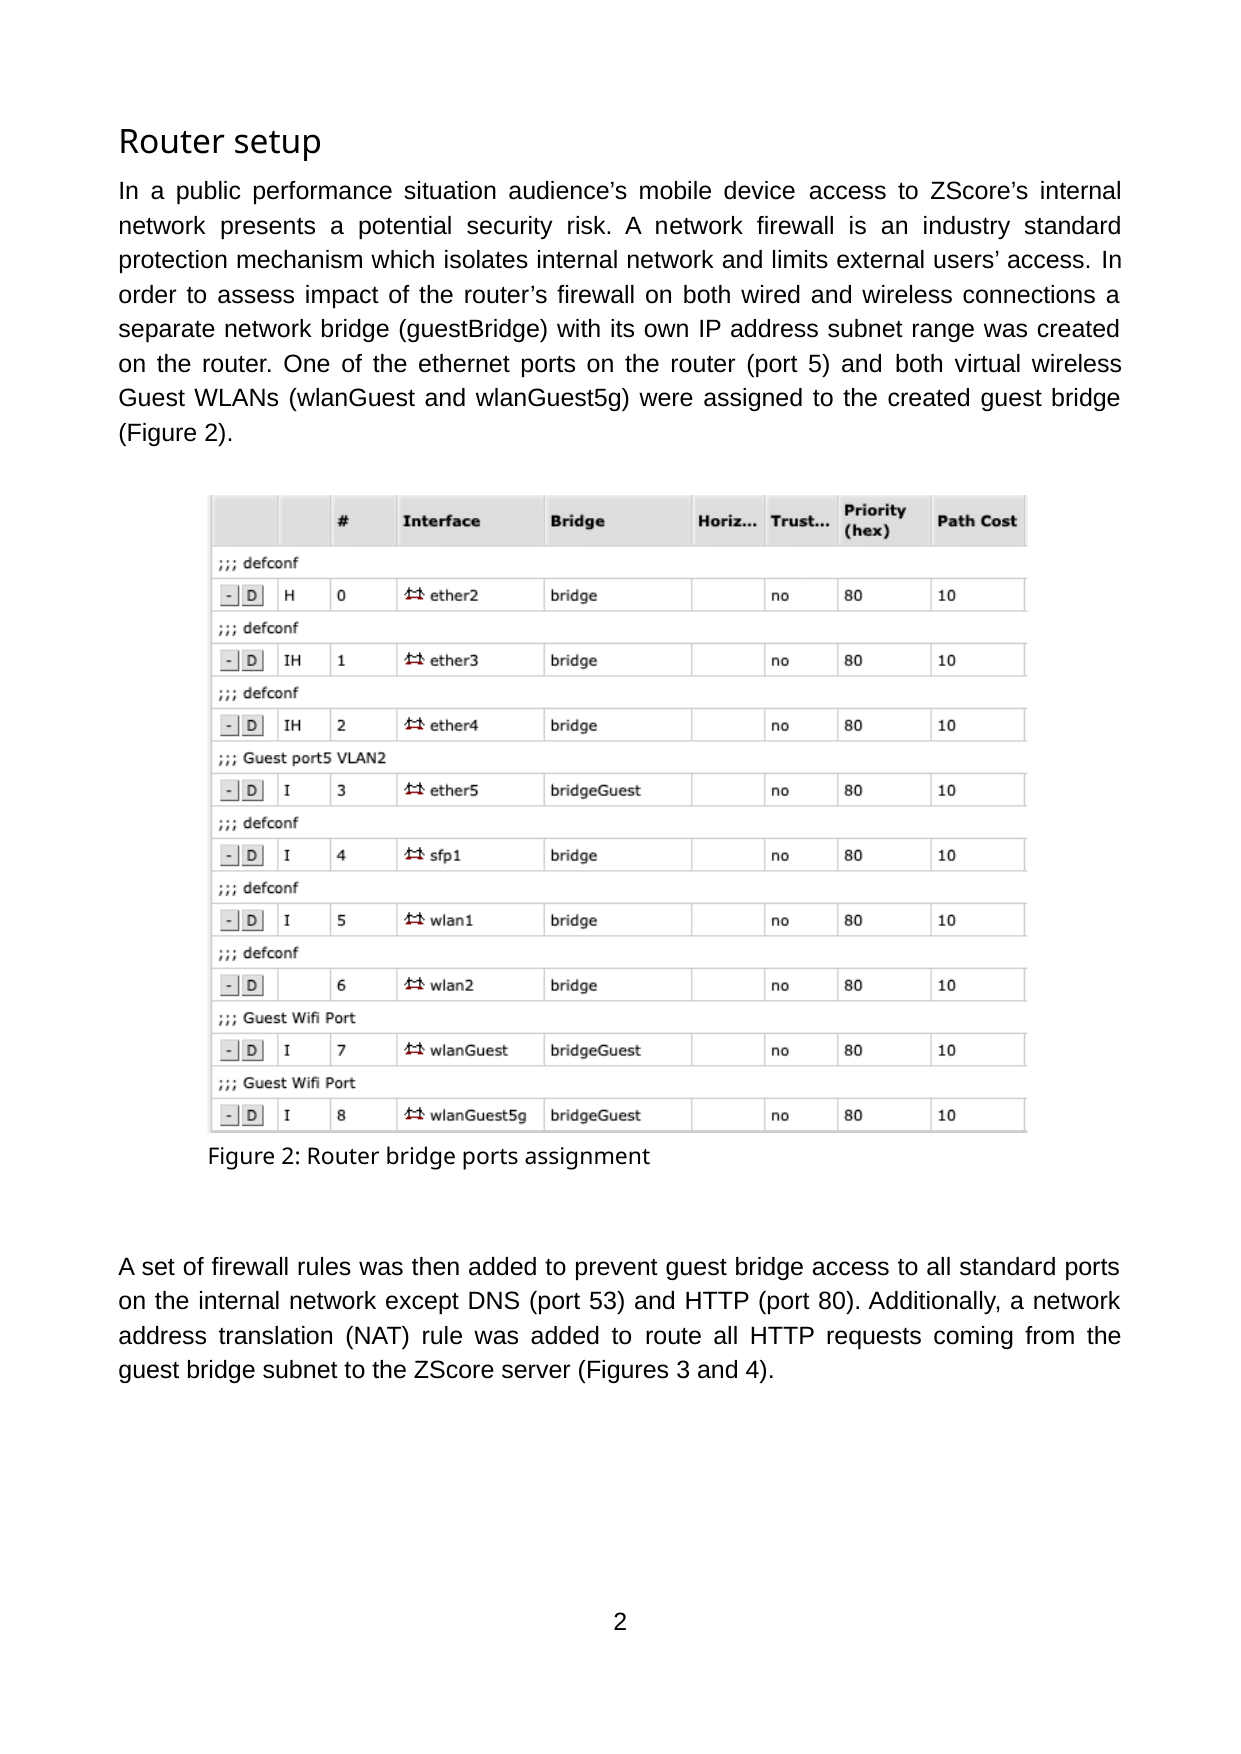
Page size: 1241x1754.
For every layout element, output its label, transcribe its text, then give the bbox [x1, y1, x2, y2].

picture [207, 495, 1028, 1133]
text In a public performance situation audience’s mobile device access to ZScore’s internal network presents a potential security risk. A network firewall is an industry standard protection mechanism which isolates internal network and limits external users’ access. In order to assess impact of the router’s firewall on both wired and wireless connections a separate network bridge (guestBridge) with its own IP address subnet range was created on the router. One of the ethernet ports on the router (port 5) and both virtual wireless Guest WLANs (wlanGuest and wlanGuest5g) were assigned to the created guest bridge (Figure 2). [118, 176, 1122, 446]
subtitle Router setup [118, 118, 1122, 164]
text Figure 2: Router bridge ports assignment [207, 1133, 1027, 1171]
text A set of firewall rules was then added to prevent guest bridge access to all standard ports on the internal network except DNS (port 53) and HTTP (port 80). Additionally, a network address translation (NAT) rule was added to route all HTTP requests coming from the guest bridge subnet to the ZScore server (Figures 3 and 4). [118, 1252, 1122, 1384]
